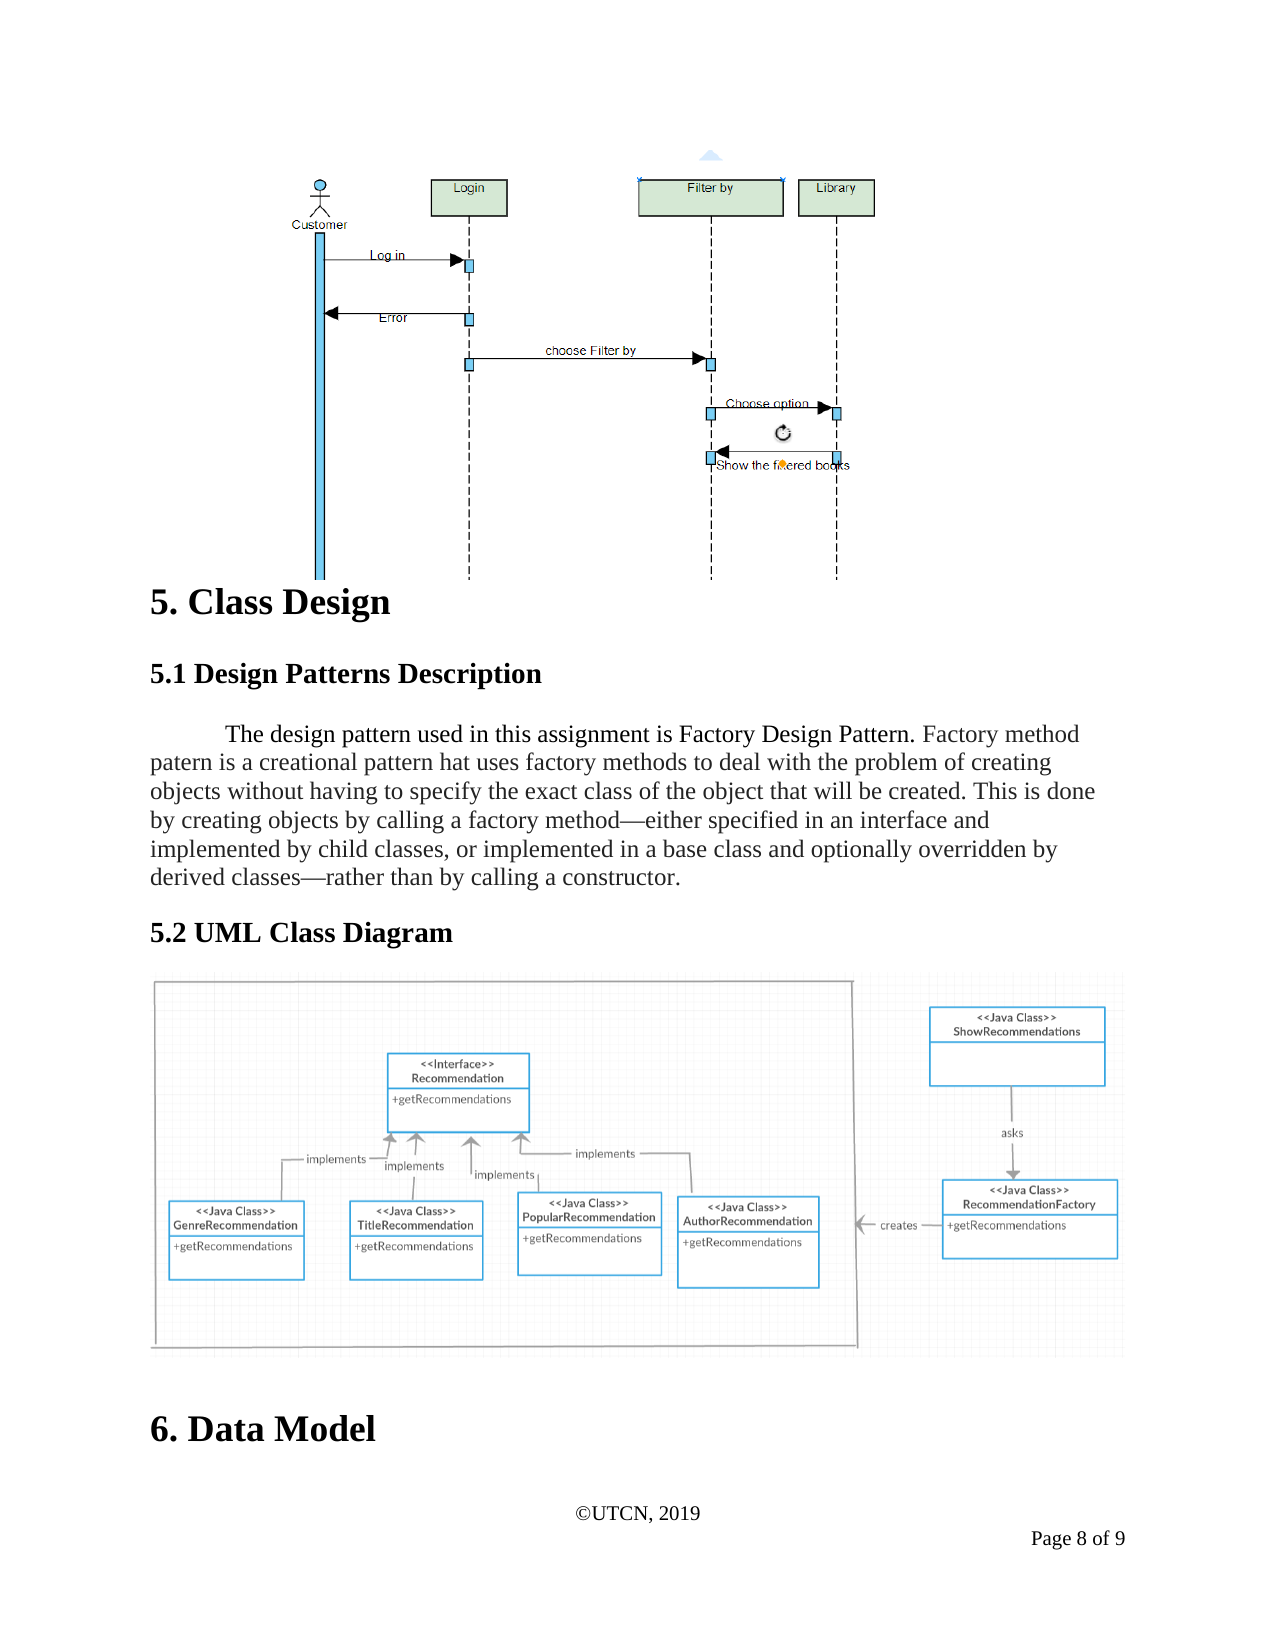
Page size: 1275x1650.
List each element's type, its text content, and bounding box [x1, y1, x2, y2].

title 5. Class Design [150, 150, 1125, 623]
title 6. Data Model [150, 1406, 1125, 1449]
text 5.2 UML Class Diagram [150, 915, 1125, 949]
text The design pattern used in this assignment is Factory Design Pattern. Factory method patern is a creational pattern hat uses factory methods to deal with the problem of creating objects without having to specify the exact class of the object that will be created. This is done by creating objects by calling a factory method—either specified in an interface and implemented by child classes, or implemented in a base class and optionally overridden by derived classes—rather than by calling a constructor. [150, 719, 1125, 891]
picture [150, 972, 1125, 1358]
text 5.1 Design Patterns Description [150, 656, 1125, 690]
picture [266, 150, 926, 580]
